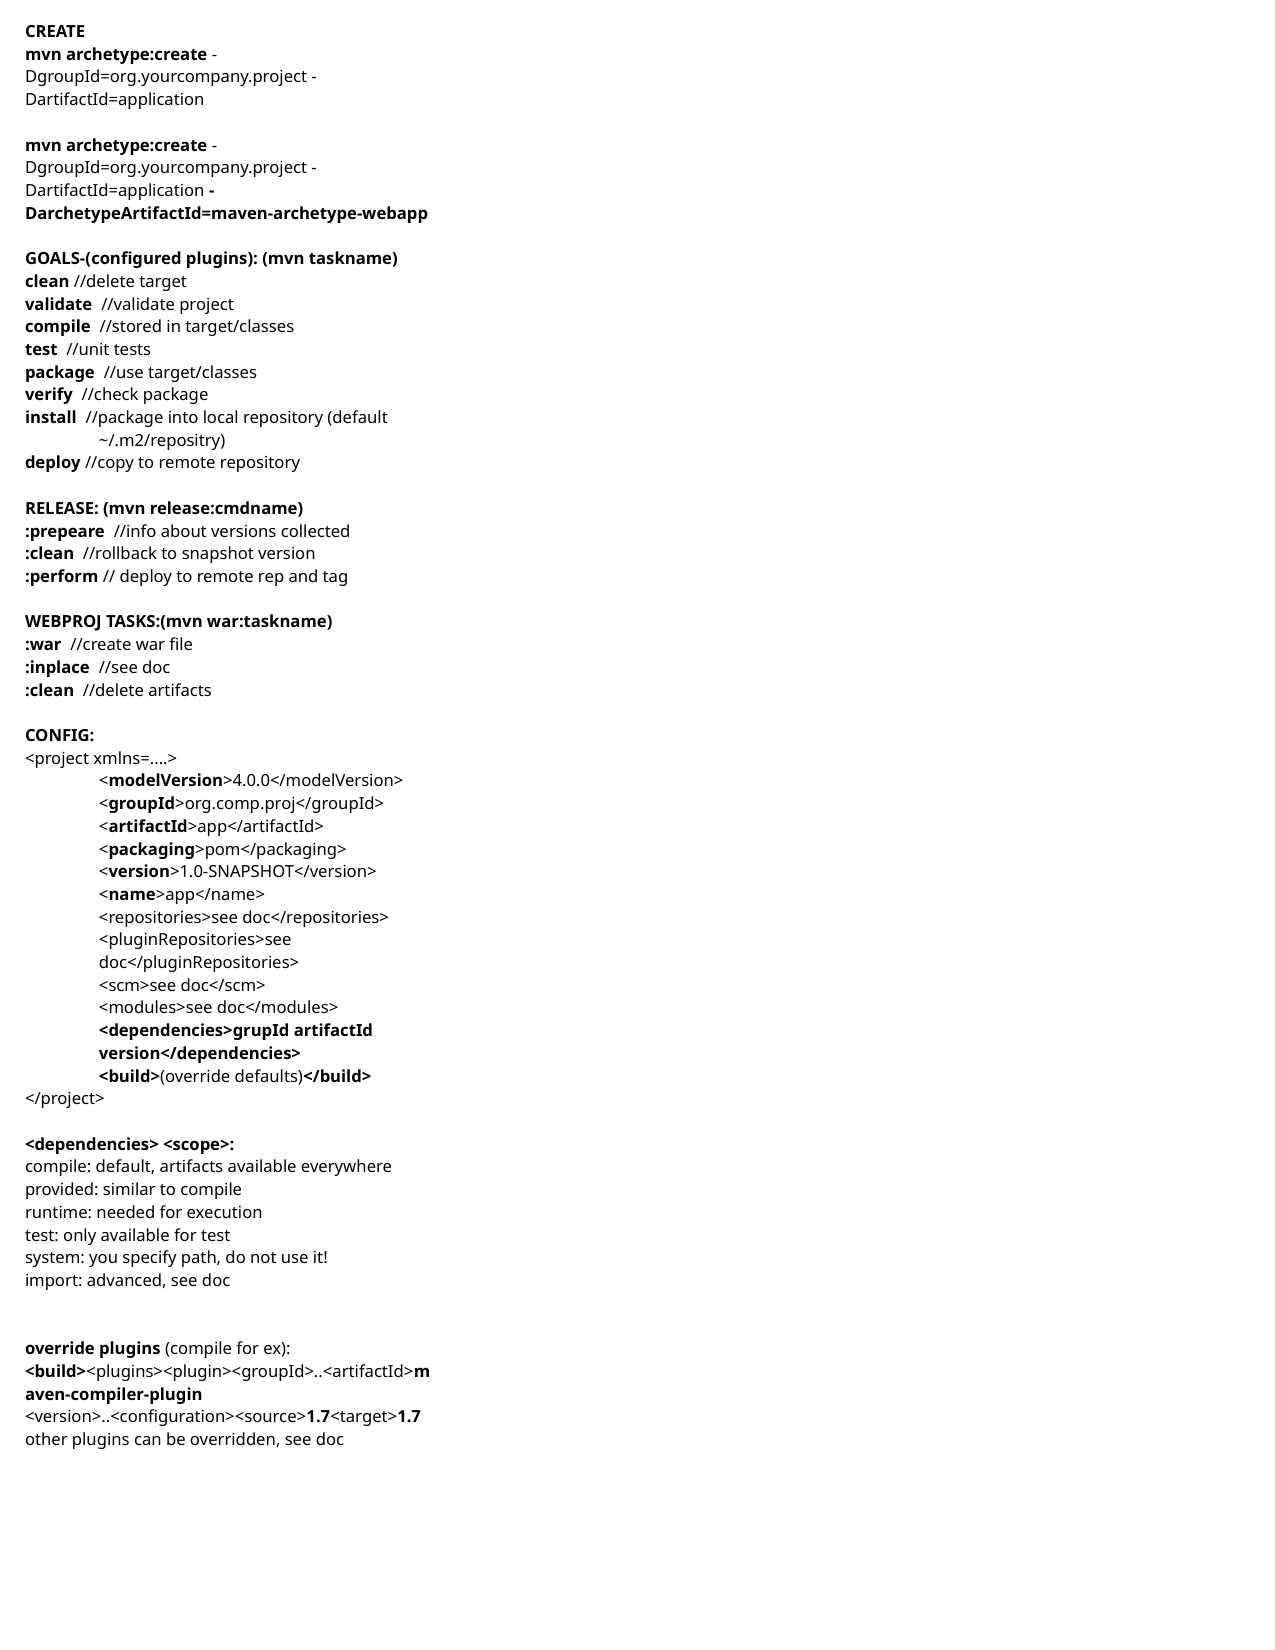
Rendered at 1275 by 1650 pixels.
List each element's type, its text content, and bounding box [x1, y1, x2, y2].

text other plugins can be overridden, see doc [25, 1427, 437, 1450]
text import: advanced, see doc [25, 1268, 437, 1291]
text test //unit tests [25, 337, 437, 360]
text :clean //rollback to snapshot version [25, 542, 437, 564]
text clean //delete target [25, 269, 437, 292]
text compile //stored in target/classes [25, 315, 437, 337]
text system: you specify path, do not use it! [25, 1246, 437, 1268]
text <modules>see doc</modules> [99, 996, 437, 1019]
text GOALS-(configured plugins): (mvn taskname) [25, 247, 437, 269]
text runtime: needed for execution [25, 1200, 437, 1223]
text :prepeare //info about versions collected [25, 519, 437, 542]
text <dependencies>grupId artifactId version</dependencies> [99, 1019, 437, 1064]
text <build><plugins><plugin><groupId>..<artifactId>maven-compiler-plugin <version>..<configuration><source>1.7<target>1.7 [25, 1359, 437, 1427]
text CREATE [25, 19, 437, 42]
text provided: similar to compile [25, 1178, 437, 1200]
text <version>1.0-SNAPSHOT</version> [99, 860, 437, 882]
text <groupId>org.comp.proj</groupId> [99, 792, 437, 814]
text override plugins (compile for ex): [25, 1337, 437, 1359]
text <dependencies> <scope>: [25, 1132, 437, 1155]
text compile: default, artifacts available everywhere [25, 1155, 437, 1178]
text <modelVersion>4.0.0</modelVersion> [99, 769, 437, 792]
text :perform // deploy to remote rep and tag [25, 564, 437, 587]
text install //package into local repository (default ~/.m2/repositry) [25, 406, 437, 451]
text deploy //copy to remote repository [25, 451, 437, 474]
text :clean //delete artifacts [25, 678, 437, 701]
text WEBPROJ TASKS:(mvn war:taskname) [25, 610, 437, 633]
text <packaging>pom</packaging> [99, 837, 437, 860]
text <name>app</name> [99, 882, 437, 905]
text <pluginRepositories>see doc</pluginRepositories> [99, 928, 437, 973]
text mvn archetype:create -DgroupId=org.yourcompany.project -DartifactId=application -DarchetypeArtifactId=maven-archetype-webapp [25, 133, 437, 224]
text <artifactId>app</artifactId> [99, 814, 437, 837]
text <repositories>see doc</repositories> [99, 905, 437, 928]
text RELEASE: (mvn release:cmdname) [25, 496, 437, 519]
text </project> [25, 1087, 437, 1109]
text validate //validate project [25, 292, 437, 315]
text :inplace //see doc [25, 655, 437, 678]
text :war //create war file [25, 633, 437, 655]
text <project xmlns=....> [25, 746, 437, 769]
text <build>(override defaults)</build> [99, 1064, 437, 1087]
text CONFIG: [25, 723, 437, 746]
text verify //check package [25, 383, 437, 406]
text package //use target/classes [25, 360, 437, 383]
text test: only available for test [25, 1223, 437, 1246]
text mvn archetype:create -DgroupId=org.yourcompany.project -DartifactId=application [25, 42, 437, 110]
text <scm>see doc</scm> [99, 973, 437, 996]
